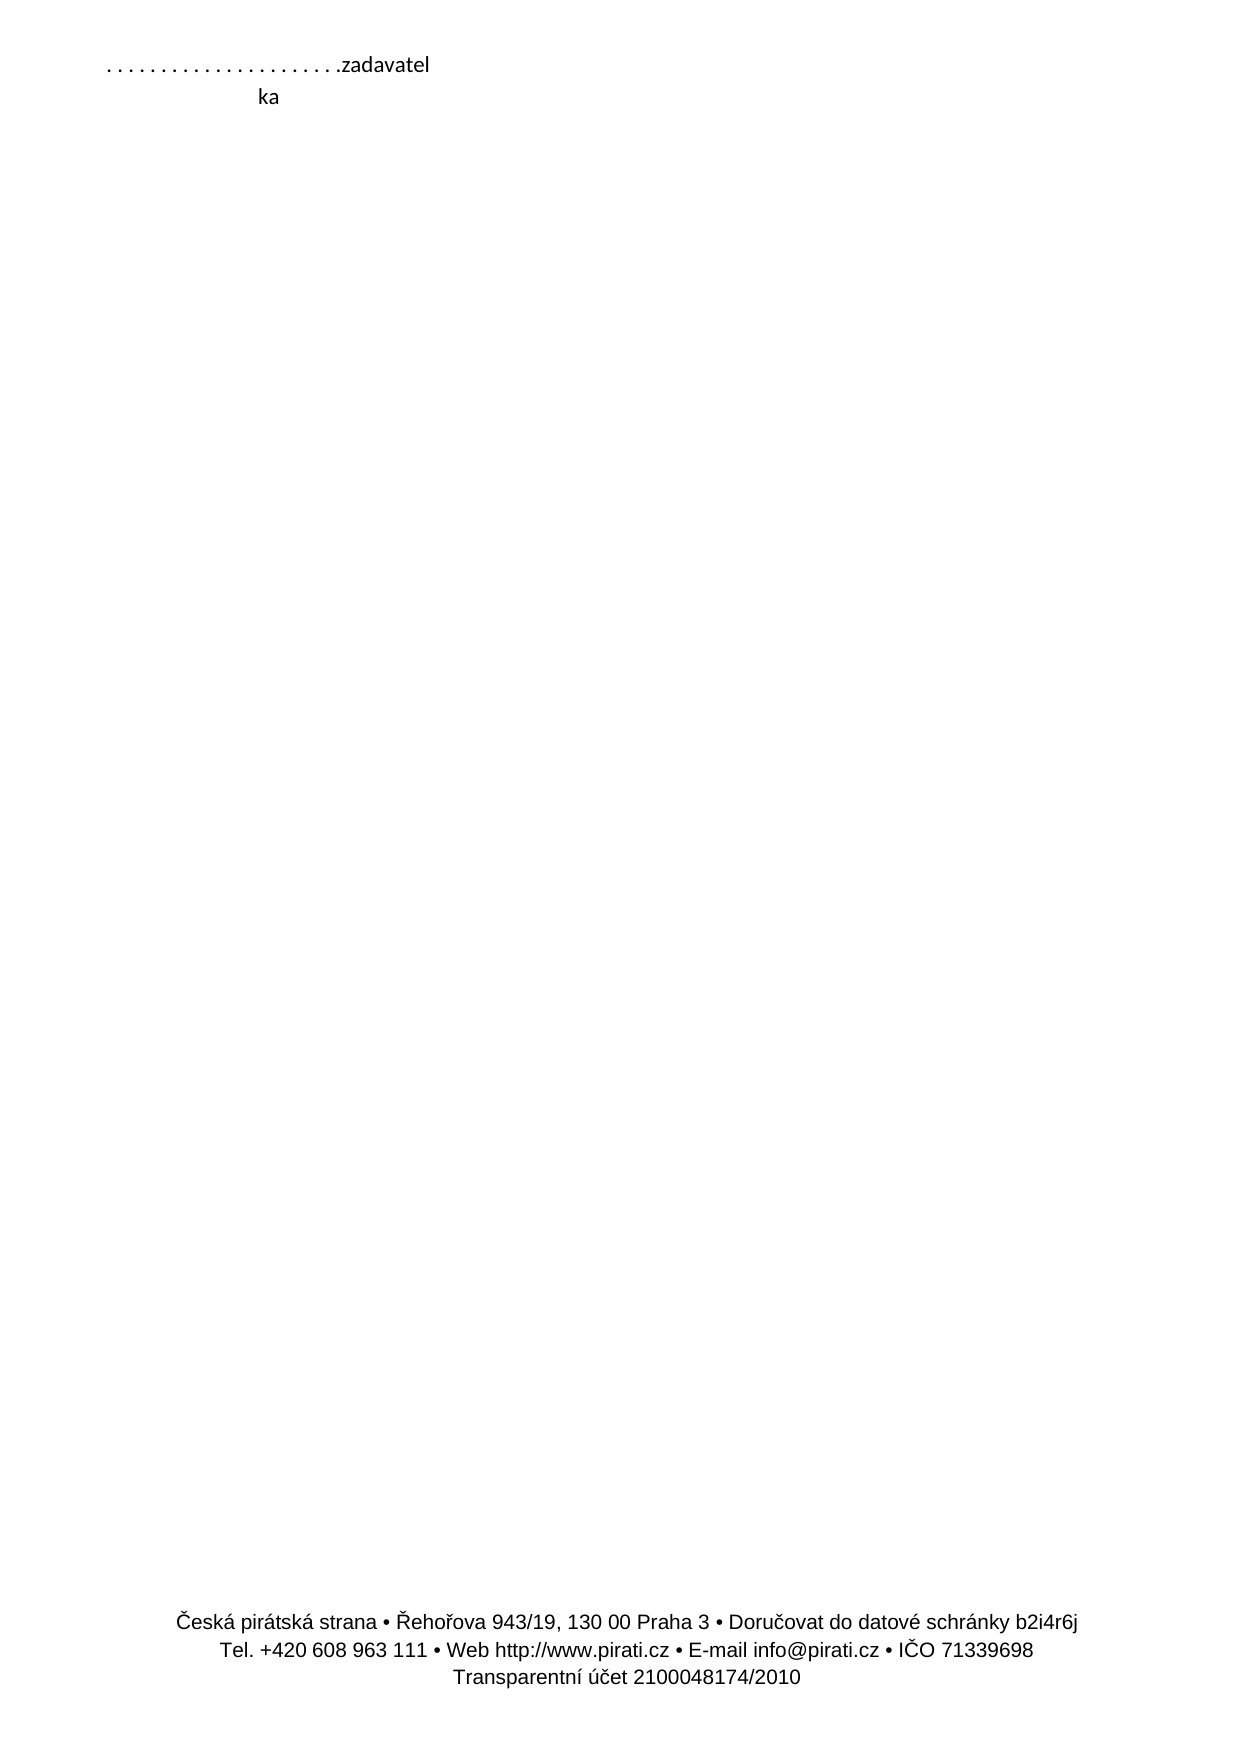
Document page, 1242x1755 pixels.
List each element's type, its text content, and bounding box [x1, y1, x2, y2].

text . . . . . . . . . . . . . . . . . . . . . .zadavatelka [102, 50, 435, 110]
